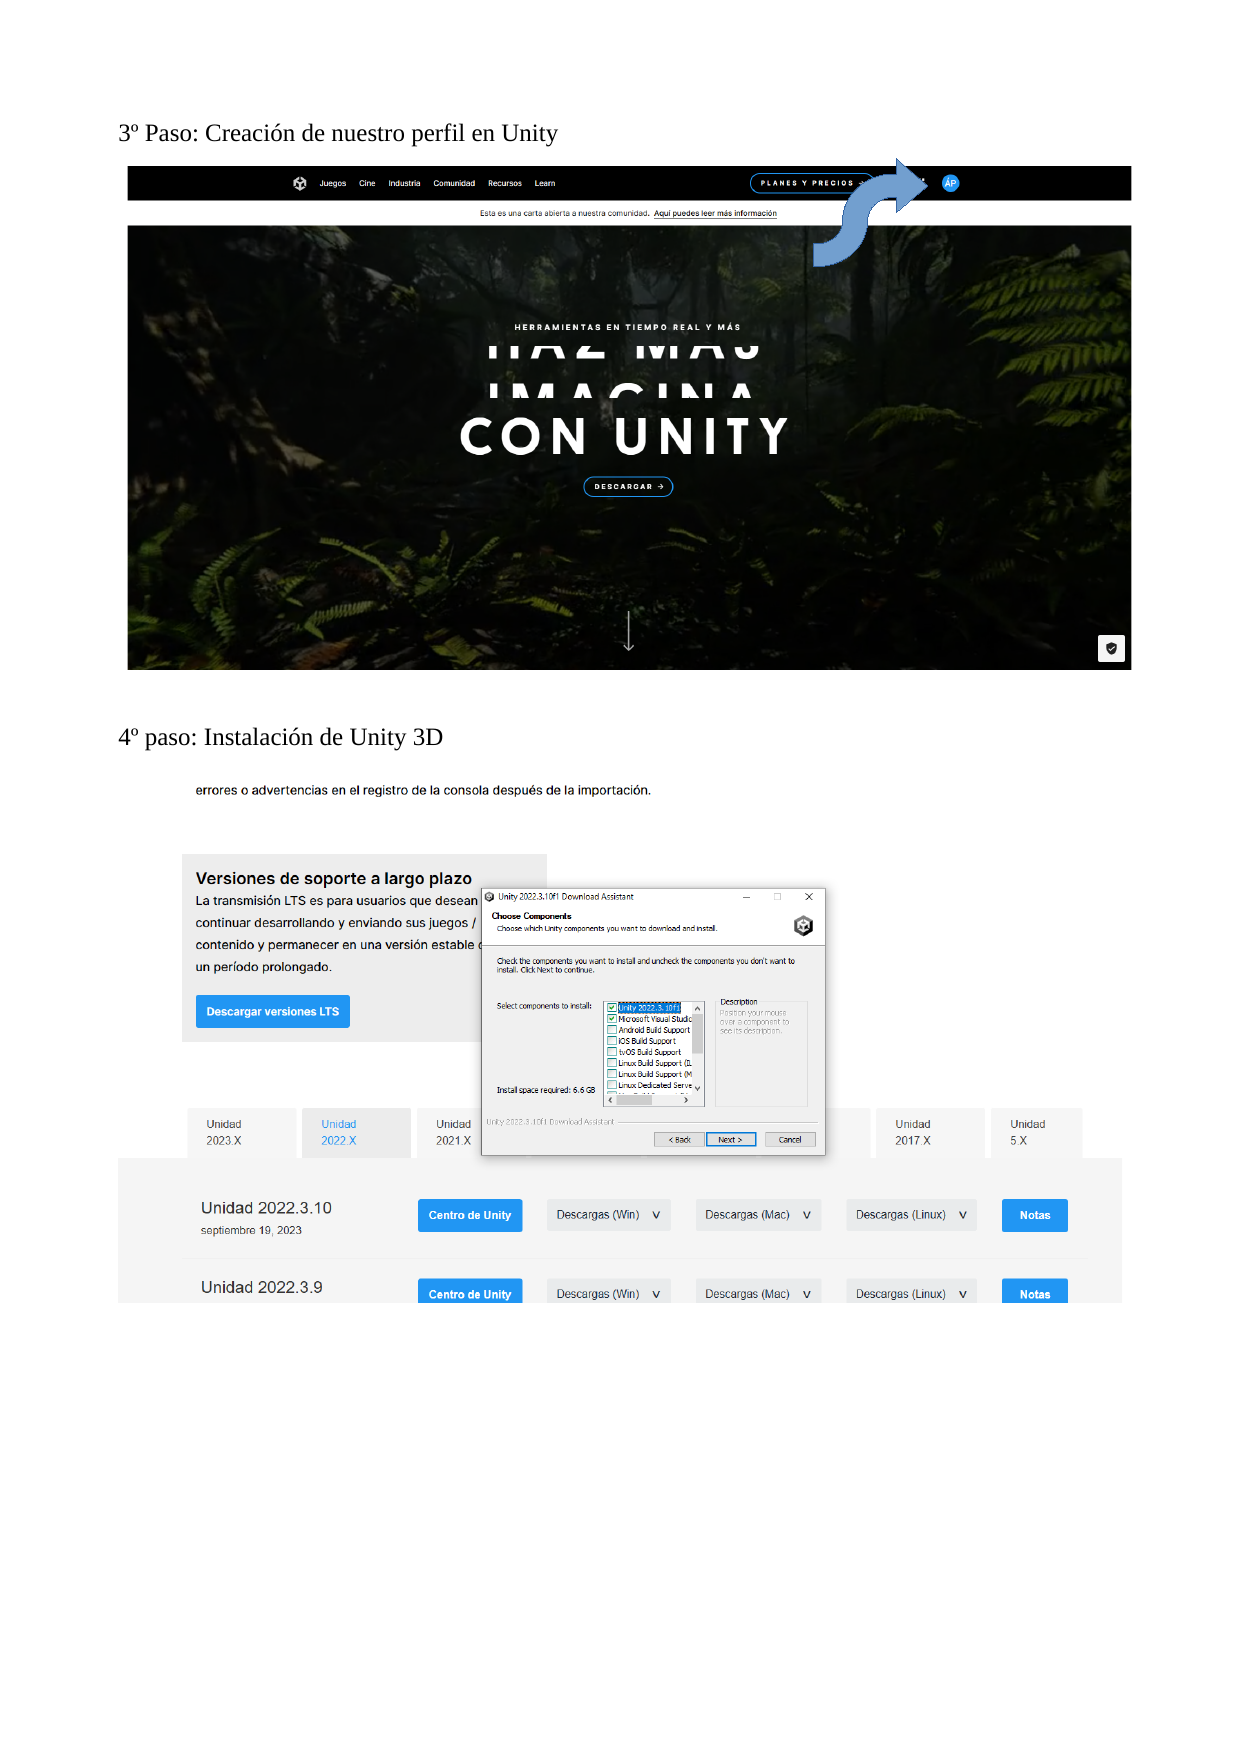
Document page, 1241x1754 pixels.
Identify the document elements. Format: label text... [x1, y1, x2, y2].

text 4º paso: Instalación de Unity 3D [118, 722, 1122, 751]
picture [118, 779, 1123, 1303]
picture [127, 166, 1132, 670]
text 3º Paso: Creación de nuestro perfil en Unity [118, 118, 1122, 147]
